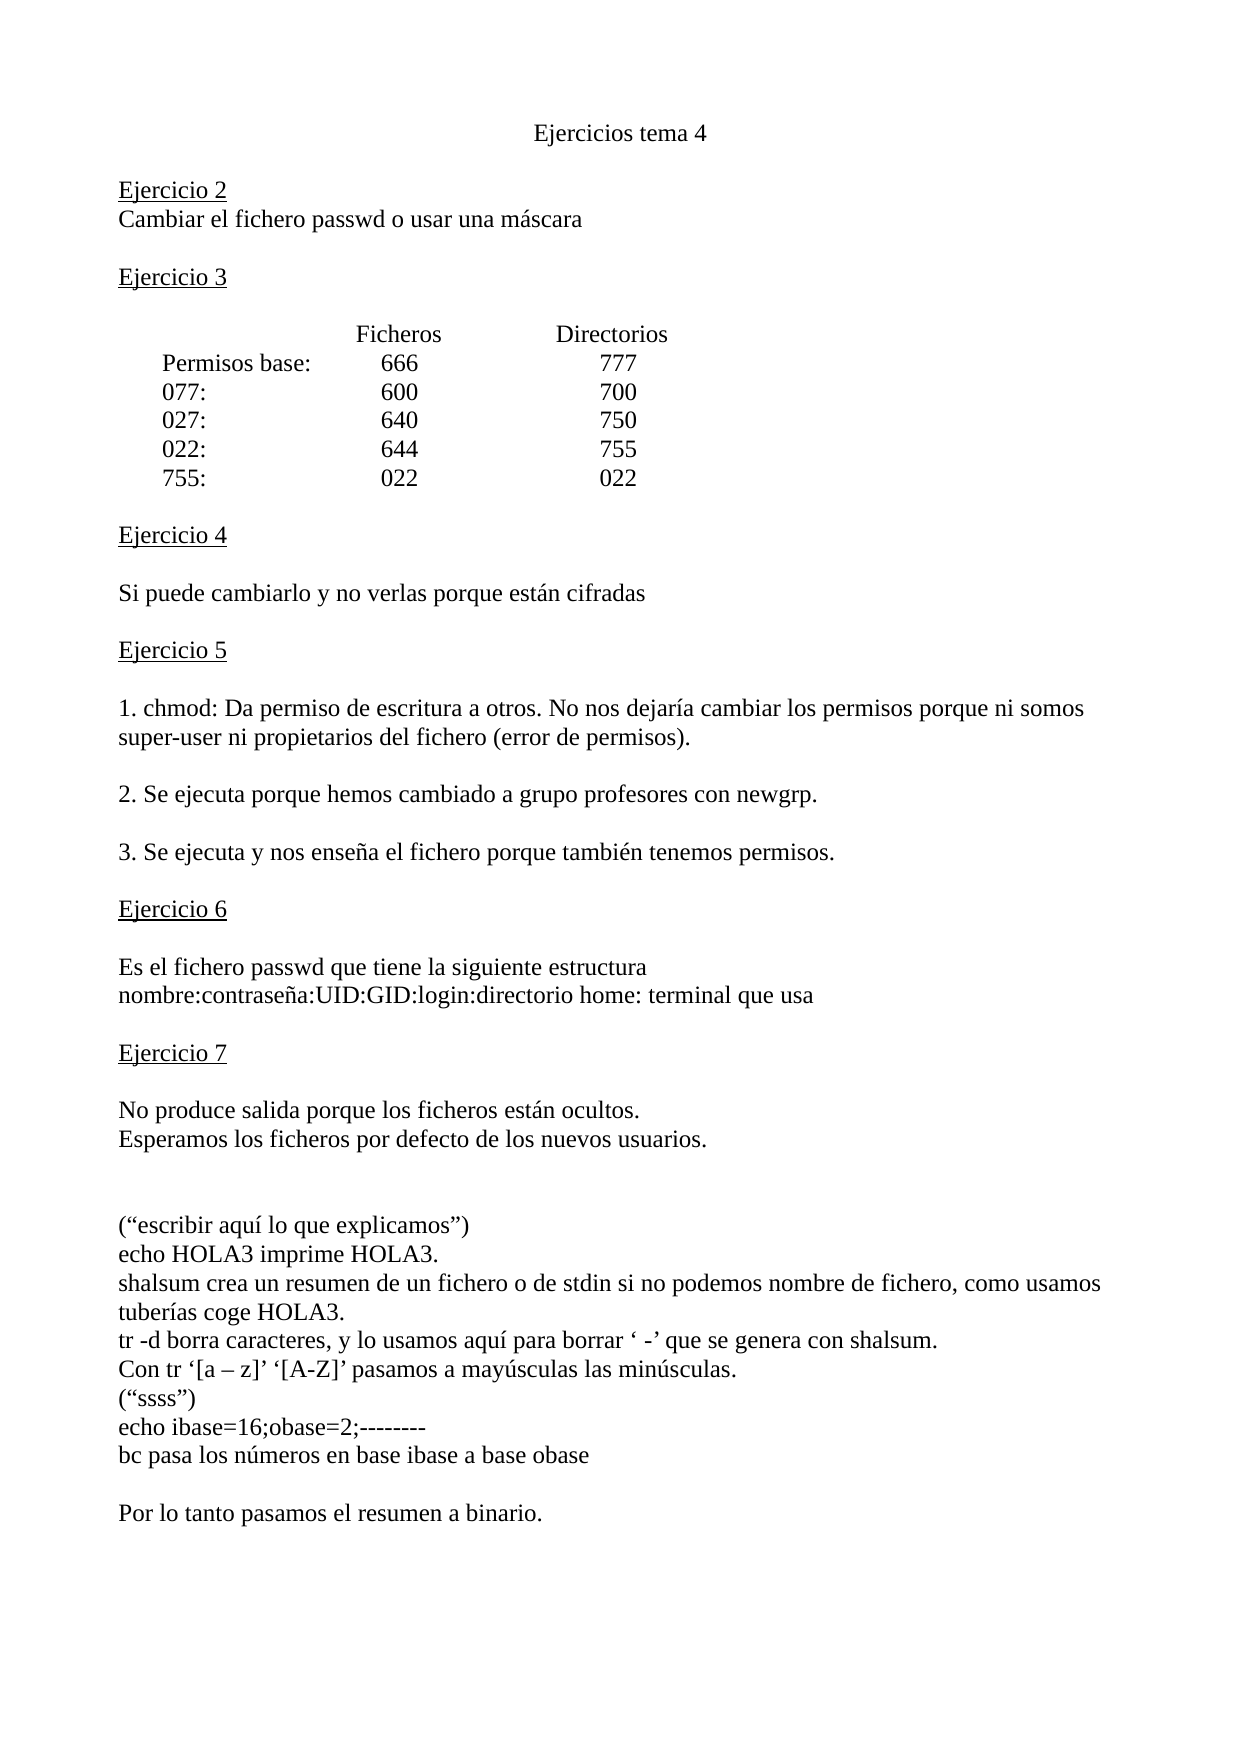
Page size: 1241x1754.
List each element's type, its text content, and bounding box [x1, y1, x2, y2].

text 755: 022 022 [118, 463, 1122, 492]
text 2. Se ejecuta porque hemos cambiado a grupo profesores con newgrp. [118, 779, 1122, 808]
text echo HOLA3 imprime HOLA3. [118, 1239, 1122, 1268]
text 3. Se ejecuta y nos enseña el fichero porque también tenemos permisos. [118, 837, 1122, 866]
text Ejercicio 3 [118, 262, 1122, 291]
text 077: 600 700 [118, 377, 1122, 406]
text bc pasa los números en base ibase a base obase [118, 1441, 1122, 1469]
text Ejercicio 2 [118, 176, 1122, 204]
text Por lo tanto pasamos el resumen a binario. [118, 1498, 1122, 1527]
text echo ibase=16;obase=2;-------- [118, 1412, 1122, 1441]
text 027: 640 750 [118, 406, 1122, 434]
text shalsum crea un resumen de un fichero o de stdin si no podemos nombre de fichero, como usamos tuberías coge HOLA3. [118, 1268, 1122, 1326]
text 022: 644 755 [118, 434, 1122, 463]
text Ejercicio 5 [118, 636, 1122, 664]
text Con tr ‘[a – z]’ ‘[A-Z]’ pasamos a mayúsculas las minúsculas. [118, 1354, 1122, 1383]
text Si puede cambiarlo y no verlas porque están cifradas [118, 578, 1122, 607]
text Es el fichero passwd que tiene la siguiente estructura [118, 952, 1122, 981]
text Ejercicio 6 [118, 894, 1122, 923]
text No produce salida porque los ficheros están ocultos. [118, 1096, 1122, 1124]
text Ejercicio 7 [118, 1038, 1122, 1067]
text Cambiar el fichero passwd o usar una máscara [118, 204, 1122, 233]
text nombre:contraseña:UID:GID:login:directorio home: terminal que usa [118, 981, 1122, 1009]
text (“escribir aquí lo que explicamos”) [118, 1211, 1122, 1239]
text Ejercicios tema 4 [118, 118, 1122, 147]
text tr -d borra caracteres, y lo usamos aquí para borrar ‘ -’ que se genera con shalsum. [118, 1326, 1122, 1354]
text Ficheros Directorios [118, 319, 1122, 348]
text Ejercicio 4 [118, 521, 1122, 549]
text 1. chmod: Da permiso de escritura a otros. No nos dejaría cambiar los permisos porque ni somos super-user ni propietarios del fichero (error de permisos). [118, 693, 1122, 751]
text Esperamos los ficheros por defecto de los nuevos usuarios. [118, 1124, 1122, 1153]
text (“ssss”) [118, 1383, 1122, 1412]
text Permisos base: 666 777 [118, 348, 1122, 377]
